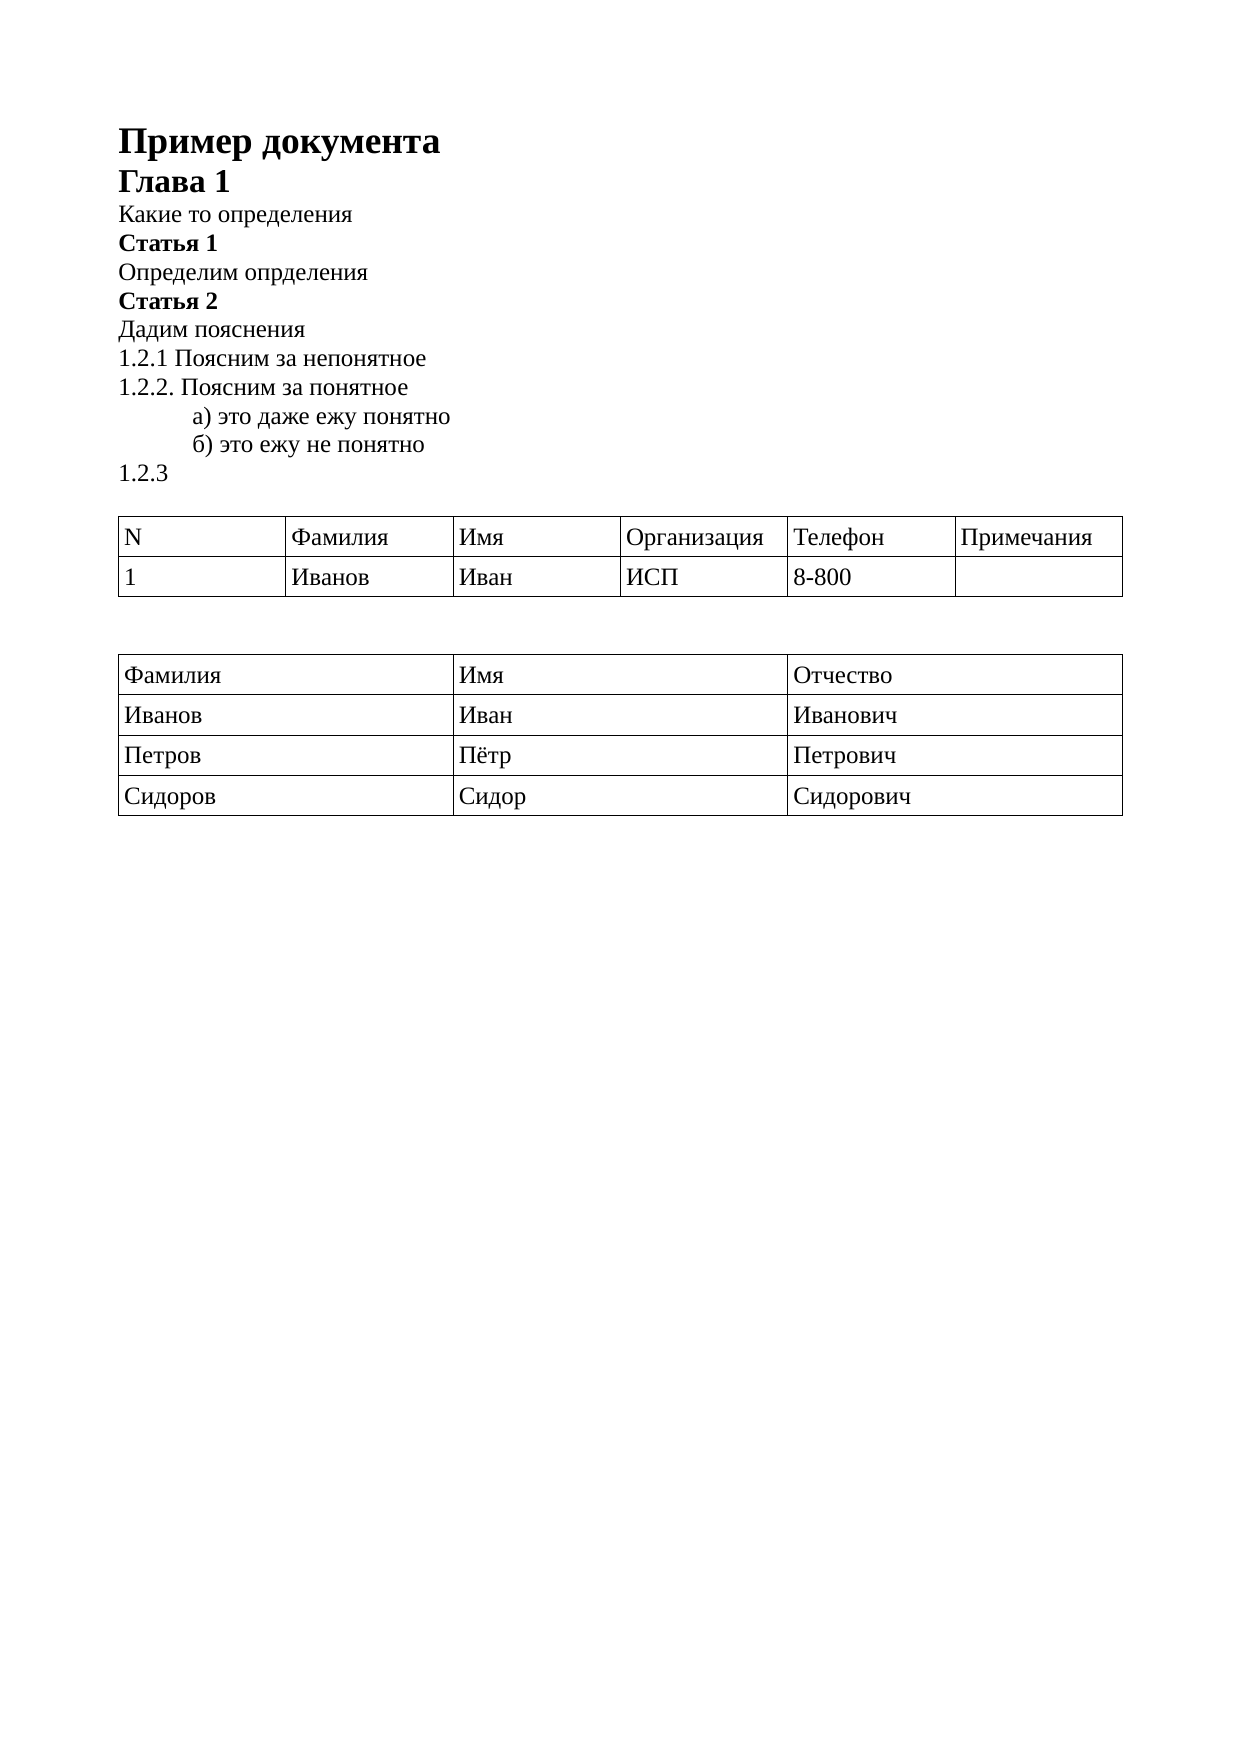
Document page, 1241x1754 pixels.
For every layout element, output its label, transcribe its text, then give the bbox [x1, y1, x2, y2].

table_cell 8-800 [788, 557, 955, 596]
table_cell Иванов [119, 695, 453, 735]
table_header Имя [454, 517, 620, 556]
table_header Имя [454, 655, 787, 694]
text Дадим пояснения [118, 314, 1122, 343]
table_header Фамилия [119, 655, 453, 694]
table_cell Сидорович [788, 776, 1122, 815]
table_cell ИСП [621, 557, 787, 596]
table_cell Иванов [286, 557, 453, 596]
text а) это даже ежу понятно [118, 401, 1122, 429]
text б) это ежу не понятно [118, 429, 1122, 458]
table_cell Петрович [788, 736, 1122, 775]
text Статья 2 [118, 286, 1122, 314]
table_cell [956, 557, 1122, 596]
table_header Фамилия [286, 517, 453, 556]
table_cell Иван [454, 557, 620, 596]
text Глава 1 [118, 161, 1122, 199]
table_cell Сидор [454, 776, 787, 815]
text Статья 1 [118, 228, 1122, 257]
table_cell 1 [119, 557, 285, 596]
table_cell Пётр [454, 736, 787, 775]
table_header Организация [621, 517, 787, 556]
table_header Отчество [788, 655, 1122, 694]
table_header Телефон [788, 517, 955, 556]
table_cell Иванович [788, 695, 1122, 735]
text Какие то определения [118, 199, 1122, 228]
text Пример документа [118, 118, 1122, 161]
table_cell Петров [119, 736, 453, 775]
text 1.2.2. Поясним за понятное [118, 372, 1122, 401]
text 1.2.3 [118, 458, 1122, 487]
text 1.2.1 Поясним за непонятное [118, 343, 1122, 372]
table_cell Иван [454, 695, 787, 735]
table_header N [119, 517, 285, 556]
text Определим опрделения [118, 257, 1122, 286]
table_cell Сидоров [119, 776, 453, 815]
table_header Примечания [956, 517, 1122, 556]
